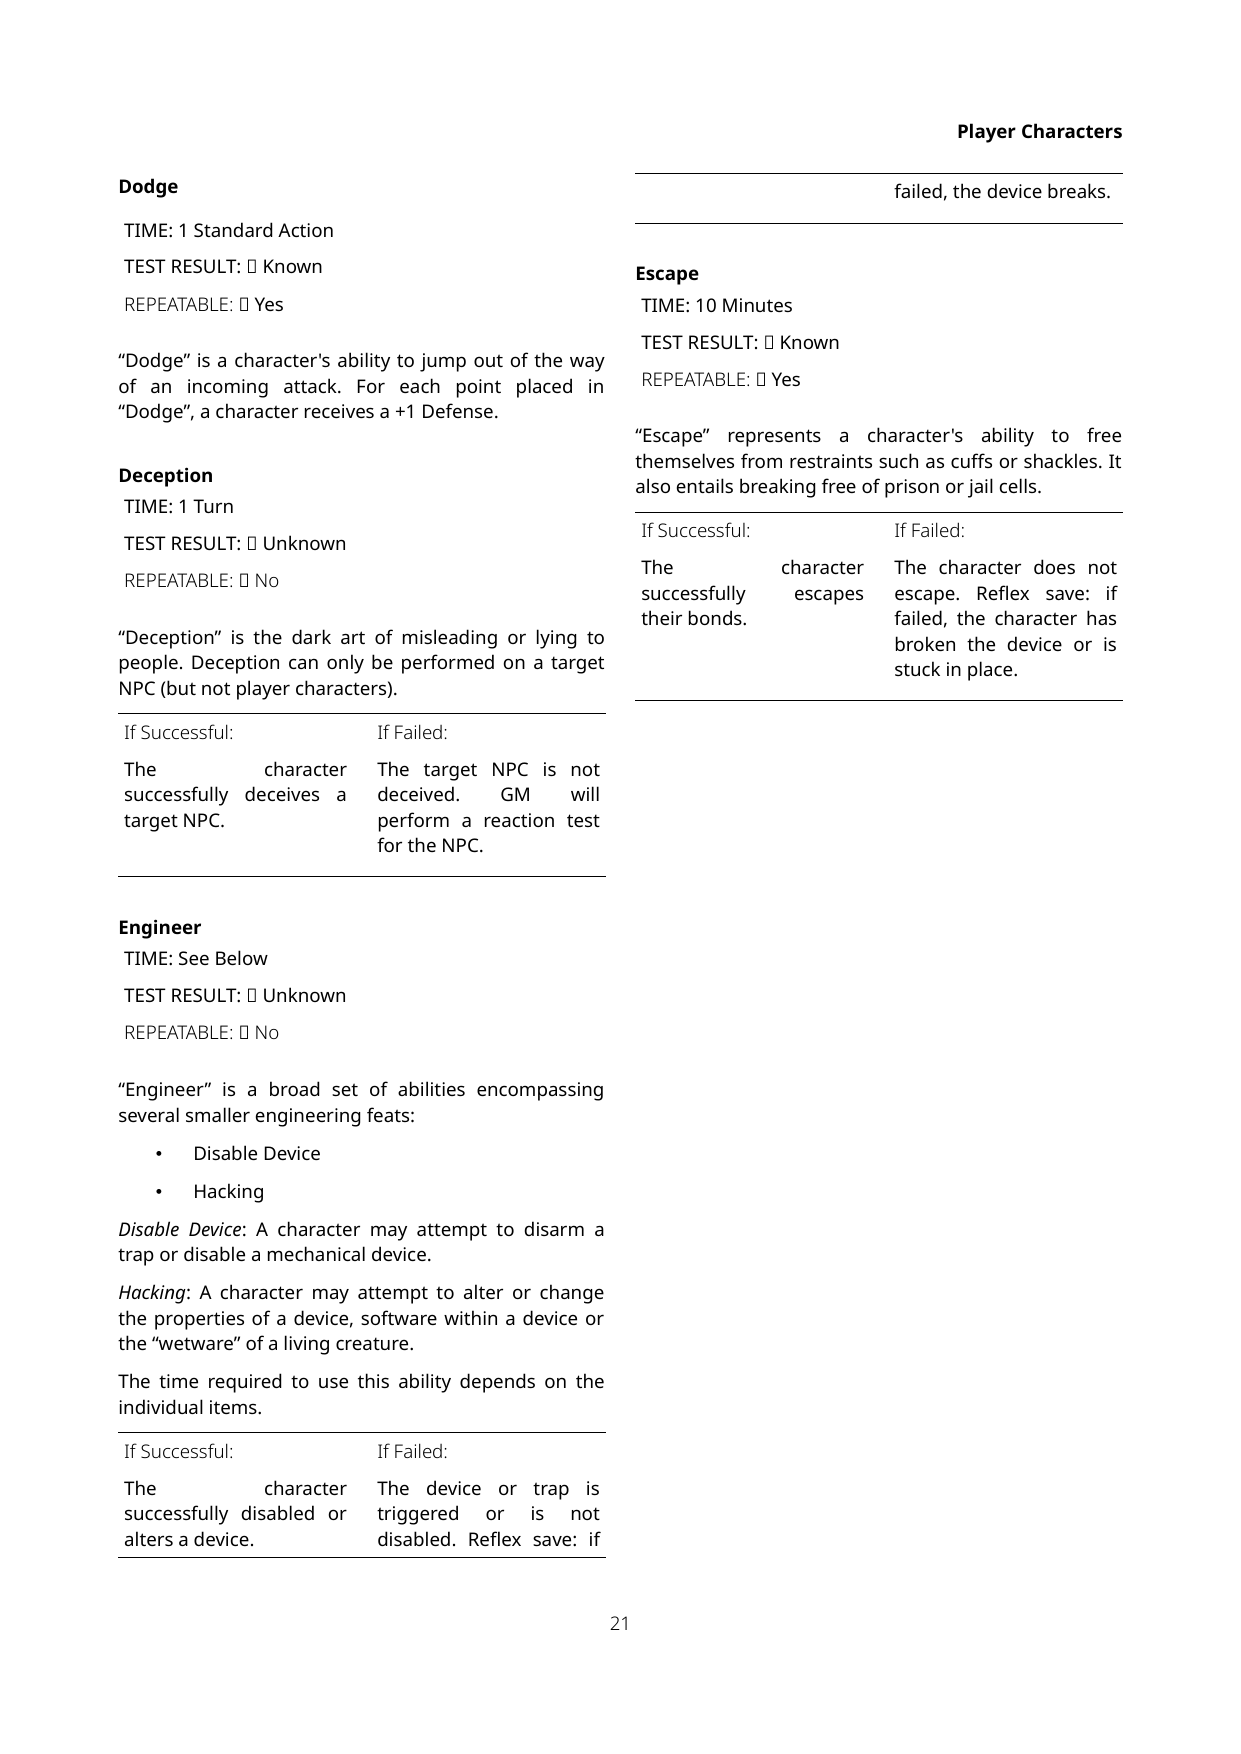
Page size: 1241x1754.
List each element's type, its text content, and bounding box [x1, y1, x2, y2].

table_cell [353, 1469, 371, 1557]
list Disable Device [156, 1140, 605, 1166]
table_header TIME: 1 Turn [118, 488, 605, 525]
table_header TIME: 10 Minutes [635, 286, 1122, 323]
table_header If Successful: [635, 513, 869, 549]
table_cell The target NPC is not deceived. GM will perform a reaction test for the NPC. [371, 750, 606, 876]
table_header If Failed: [371, 1433, 606, 1469]
text “Escape” represents a character's ability to free themselves from restraints such as cuffs or shackles. It also entails breaking free of prison or jail cells. [635, 397, 1122, 499]
table_header If Successful: [118, 714, 352, 750]
table_header TIME: See Below [118, 940, 605, 977]
table_cell The device or trap is triggered or is not disabled. Reflex save: if [371, 1469, 606, 1557]
table_header [870, 513, 888, 549]
text Escape [635, 261, 1122, 286]
table_cell [870, 549, 888, 700]
text “Deception” is the dark art of misleading or lying to people. Deception can only be performed on a target NPC (but not player characters). [118, 599, 605, 701]
text Deception [118, 437, 605, 488]
table_cell [635, 174, 869, 223]
table_header If Successful: [118, 1433, 352, 1469]
table_cell REPEATABLE:  Yes [635, 360, 1122, 397]
table_cell [353, 750, 371, 876]
table_cell TEST RESULT:  Unknown [118, 977, 605, 1014]
table_cell REPEATABLE:  No [118, 1014, 605, 1051]
table_header [353, 714, 371, 750]
table_header [353, 1433, 371, 1469]
text Dodge [118, 173, 605, 199]
table_header TIME: 1 Standard Action [118, 211, 605, 248]
table_cell The character successfully deceives a target NPC. [118, 750, 352, 876]
text “Dodge” is a character's ability to jump out of the way of an incoming attack. For each point placed in “Dodge”, a character receives a +1 Defense. [118, 322, 605, 424]
table_cell TEST RESULT:  Unknown [118, 525, 605, 562]
text “Engineer” is a broad set of abilities encompassing several smaller engineering feats: [118, 1051, 605, 1127]
table_cell failed, the device breaks. [888, 174, 1123, 223]
table_cell [870, 174, 888, 223]
table_cell REPEATABLE:  No [118, 562, 605, 599]
list Hacking [156, 1178, 605, 1203]
table_cell TEST RESULT:  Known [118, 248, 605, 285]
text Hacking: A character may attempt to alter or change the properties of a device, software within a device or the “wetware” of a living creature. [118, 1279, 605, 1356]
table_header If Failed: [888, 513, 1123, 549]
table_cell REPEATABLE:  Yes [118, 285, 605, 322]
text Engineer [118, 914, 605, 940]
table_cell The character successfully disabled or alters a device. [118, 1469, 352, 1557]
text The time required to use this ability depends on the individual items. [118, 1369, 605, 1420]
table_cell The character does not escape. Reflex save: if failed, the character has broken the device or is stuck in place. [888, 549, 1123, 700]
table_cell The character successfully escapes their bonds. [635, 549, 869, 700]
table_header If Failed: [371, 714, 606, 750]
table_cell TEST RESULT:  Known [635, 323, 1122, 360]
text Disable Device: A character may attempt to disarm a trap or disable a mechanical device. [118, 1216, 605, 1267]
